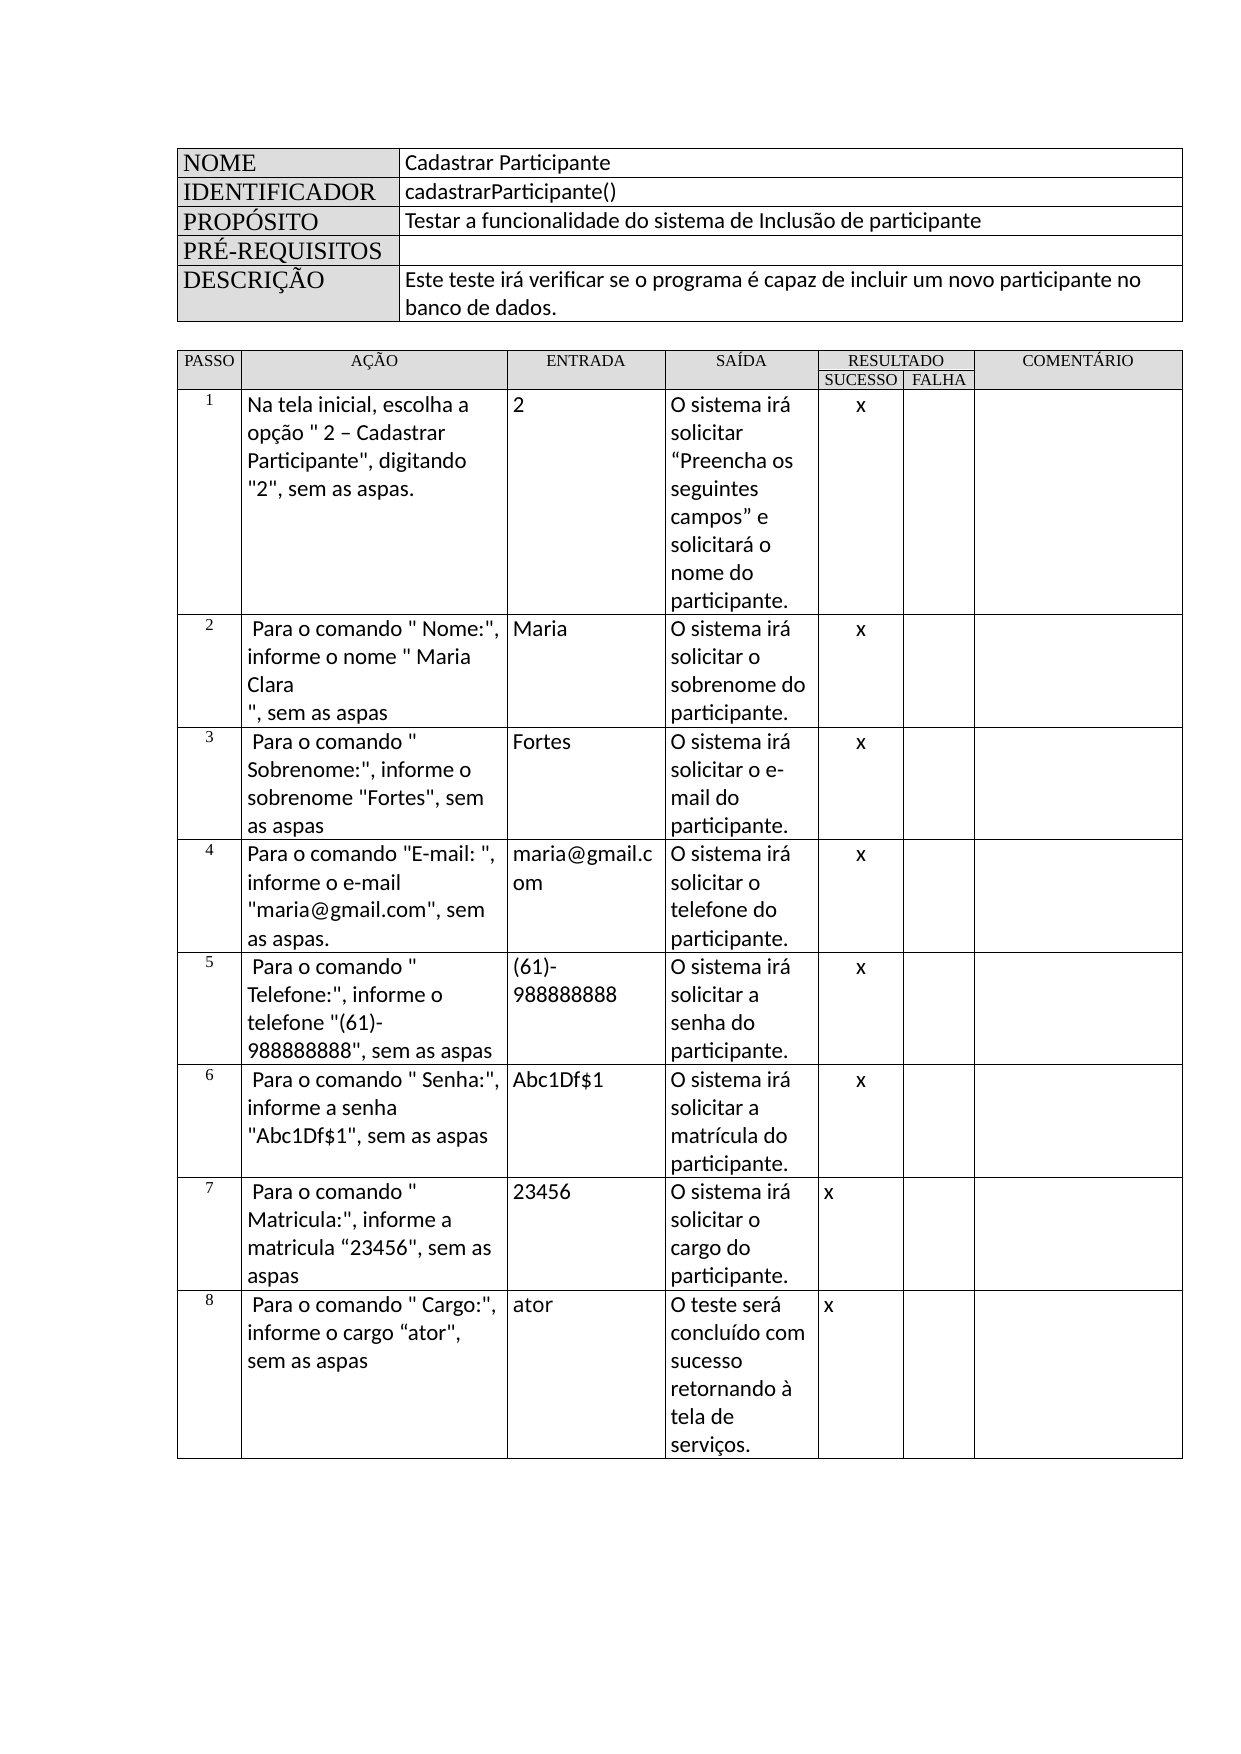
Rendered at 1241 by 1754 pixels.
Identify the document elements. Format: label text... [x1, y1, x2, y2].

table_cell FALHA [904, 371, 974, 389]
table_cell 23456 [508, 1178, 665, 1289]
table_cell O sistema irá solicitar a matrícula do participante. [666, 1065, 818, 1177]
table_cell 2 [178, 615, 241, 726]
table_cell DESCRIÇÃO [178, 266, 399, 321]
table_header ENTRADA [508, 351, 665, 389]
table_cell [975, 615, 1182, 726]
table_header PASSO [178, 351, 241, 389]
table_cell 1 [178, 390, 241, 614]
table_cell [400, 236, 1182, 265]
table_cell Para o comando " Cargo:", informe o cargo “ator", sem as aspas [242, 1291, 507, 1458]
table_cell x [819, 1178, 903, 1289]
table_cell ator [508, 1291, 665, 1458]
table_cell [904, 615, 974, 726]
table_cell Para o comando " Sobrenome:", informe o sobrenome "Fortes", sem as aspas [242, 728, 507, 839]
table_header AÇÃO [242, 351, 507, 389]
table_header Cadastrar Participante [400, 149, 1182, 177]
table_cell PROPÓSITO [178, 207, 399, 235]
table_cell [904, 728, 974, 839]
table_cell 7 [178, 1178, 241, 1289]
table_cell x [819, 390, 903, 614]
table_header COMENTÁRIO [975, 351, 1182, 389]
table_cell [975, 840, 1182, 952]
table_cell Para o comando " Matricula:", informe a matricula “23456", sem as aspas [242, 1178, 507, 1289]
table_cell Testar a funcionalidade do sistema de Inclusão de participante [400, 207, 1182, 235]
table_cell cadastrarParticipante() [400, 178, 1182, 206]
table_cell Para o comando " Senha:", informe a senha "Abc1Df$1", sem as aspas [242, 1065, 507, 1177]
table_cell O teste será concluído com sucesso retornando à tela de serviços. [666, 1291, 818, 1458]
table_cell [975, 390, 1182, 614]
table_cell 2 [508, 390, 665, 614]
table_cell SUCESSO [819, 371, 903, 389]
table_cell Abc1Df$1 [508, 1065, 665, 1177]
table_cell 8 [178, 1291, 241, 1458]
table_cell x [819, 615, 903, 726]
table_cell [904, 390, 974, 614]
table_cell O sistema irá solicitar o sobrenome do participante. [666, 615, 818, 726]
table_cell (61)-988888888 [508, 953, 665, 1064]
table_cell x [819, 953, 903, 1064]
table_cell O sistema irá solicitar o telefone do participante. [666, 840, 818, 952]
table_header RESULTADO [819, 351, 974, 369]
table_cell 5 [178, 953, 241, 1064]
table_cell maria@gmail.com [508, 840, 665, 952]
table_cell 4 [178, 840, 241, 952]
table_cell Este teste irá verificar se o programa é capaz de incluir um novo participante no banco de dados. [400, 266, 1182, 321]
table_cell 3 [178, 728, 241, 839]
table_cell [904, 1291, 974, 1458]
table_cell [904, 840, 974, 952]
table_cell x [819, 1291, 903, 1458]
table_cell PRÉ-REQUISITOS [178, 236, 399, 265]
table_cell [975, 728, 1182, 839]
table_cell x [819, 840, 903, 952]
table_cell O sistema irá solicitar o cargo do participante. [666, 1178, 818, 1289]
table_cell O sistema irá solicitar a senha do participante. [666, 953, 818, 1064]
table_cell [904, 953, 974, 1064]
table_cell Maria [508, 615, 665, 726]
table_header NOME [178, 149, 399, 177]
table_cell IDENTIFICADOR [178, 178, 399, 206]
table_cell [975, 1178, 1182, 1289]
table_header SAÍDA [666, 351, 818, 389]
table_cell Para o comando " Nome:", informe o nome " Maria Clara ", sem as aspas [242, 615, 507, 726]
table_cell O sistema irá solicitar o e-mail do participante. [666, 728, 818, 839]
table_cell [975, 953, 1182, 1064]
table_cell x [819, 1065, 903, 1177]
table_cell Para o comando "E-mail: ", informe o e-mail "maria@gmail.com", sem as aspas. [242, 840, 507, 952]
table_cell [975, 1065, 1182, 1177]
table_cell Para o comando " Telefone:", informe o telefone "(61)-988888888", sem as aspas [242, 953, 507, 1064]
table_cell [904, 1065, 974, 1177]
table_cell O sistema irá solicitar “Preencha os seguintes campos” e solicitará o nome do participante. [666, 390, 818, 614]
table_cell [904, 1178, 974, 1289]
table_cell x [819, 728, 903, 839]
table_cell [975, 1291, 1182, 1458]
table_cell Na tela inicial, escolha a opção " 2 – Cadastrar Participante", digitando "2", sem as aspas. [242, 390, 507, 614]
table_cell 6 [178, 1065, 241, 1177]
table_cell Fortes [508, 728, 665, 839]
